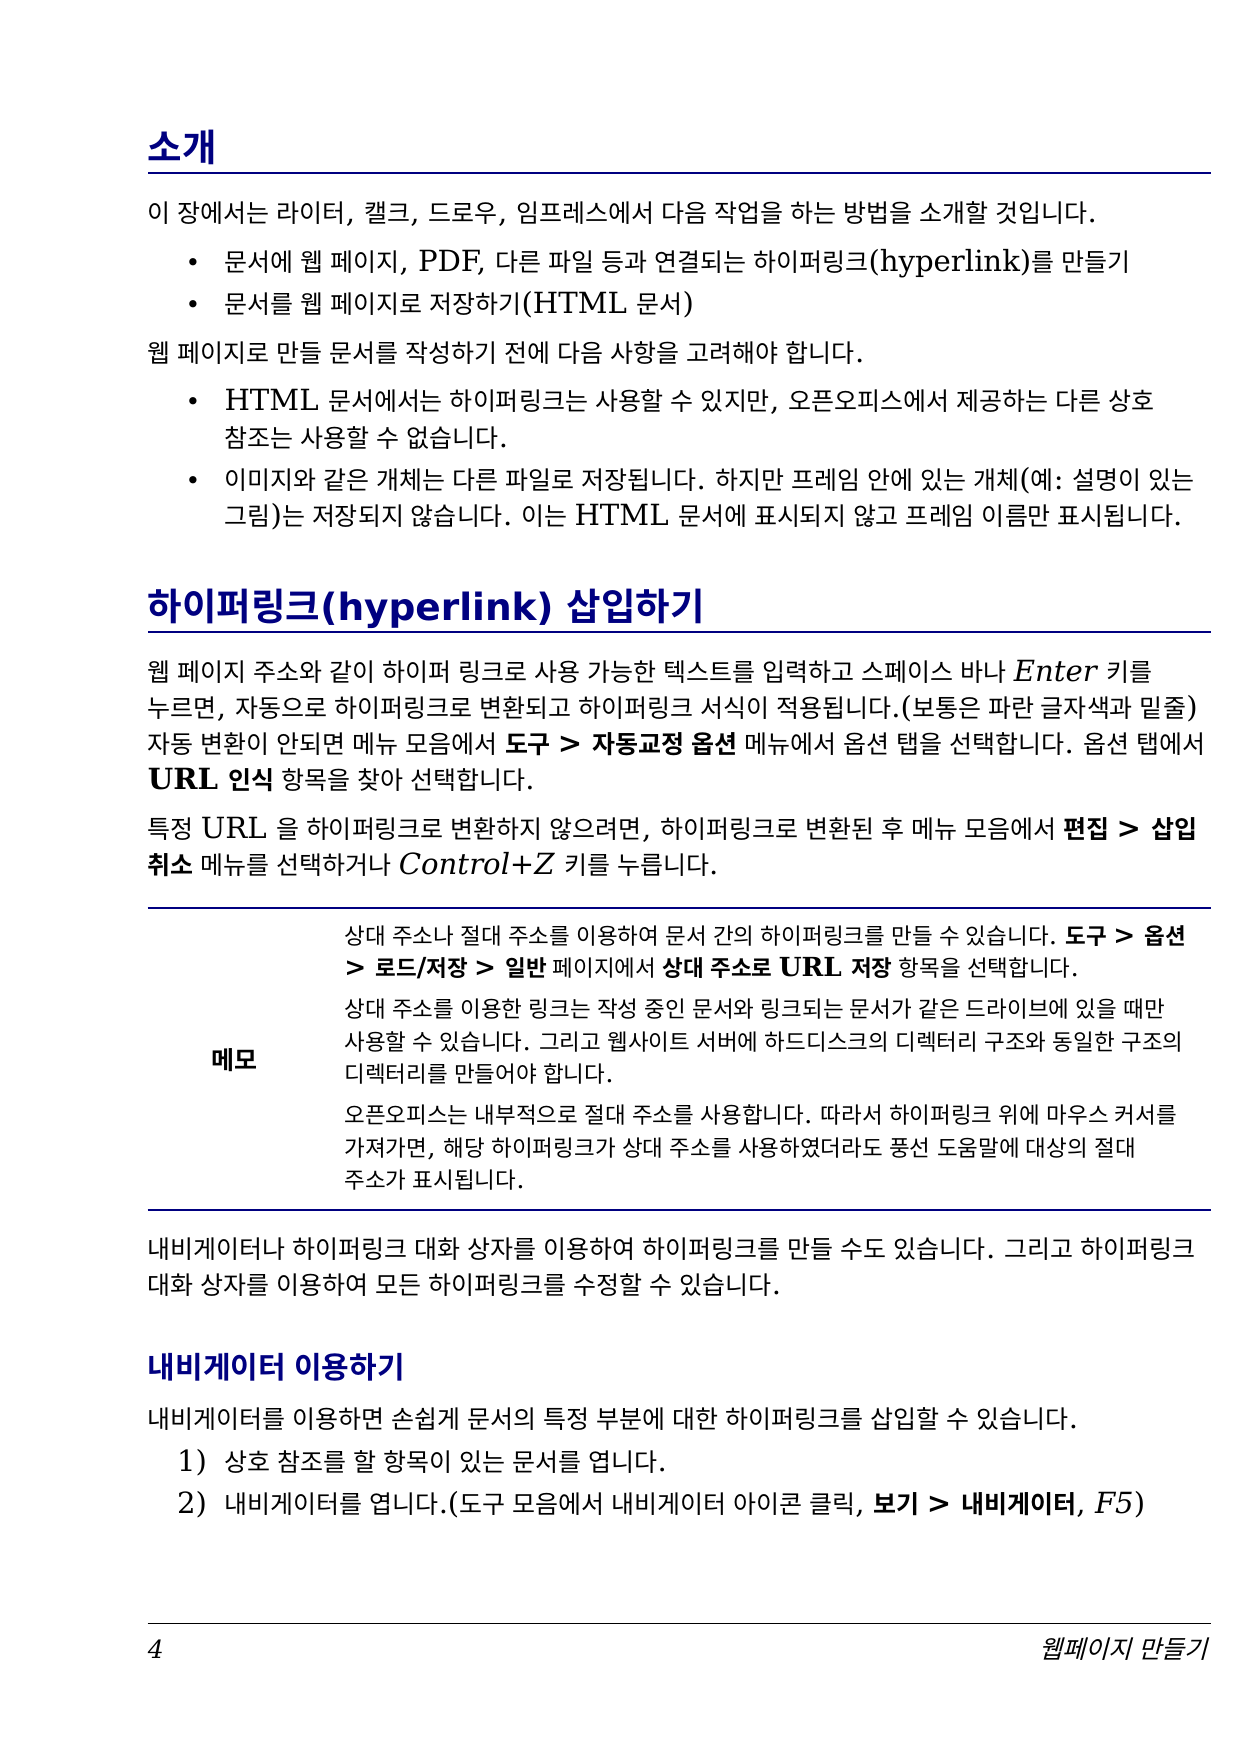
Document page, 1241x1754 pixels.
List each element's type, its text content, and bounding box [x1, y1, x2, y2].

text 웹 페이지 주소와 같이 하이퍼 링크로 사용 가능한 텍스트를 입력하고 스페이스 바나 Enter 키를 누르면, 자동으로 하이퍼링크로 변환되고 하이퍼링크 서식이 적용됩니다.(보통은 파란 글자색과 밑줄) 자동 변환이 안되면 메뉴 모음에서 도구 > 자동교정 옵션 메뉴에서 옵션 탭을 선택합니다. 옵션 탭에서 URL 인식 항목을 찾아 선택합니다. [148, 652, 1211, 797]
subtitle 내비게이터 이용하기 [148, 1343, 1211, 1387]
list 상호 참조를 할 항목이 있는 문서를 엽니다. [207, 1442, 1211, 1478]
list 내비게이터를 이용하면 손쉽게 문서의 특정 부분에 대한 하이퍼링크를 삽입할 수 있습니다. [148, 1399, 1211, 1436]
text 특정 URL 을 하이퍼링크로 변환하지 않으려면, 하이퍼링크로 변환된 후 메뉴 모음에서 편집 > 삽입 취소 메뉴를 선택하거나 Control+Z 키를 누릅니다. [148, 809, 1211, 882]
list 문서에 웹 페이지, PDF, 다른 파일 등과 연결되는 하이퍼링크(hyperlink)를 만들기 [185, 242, 1211, 278]
text 웹 페이지로 만들 문서를 작성하기 전에 다음 사항을 고려해야 합니다. [148, 333, 1211, 369]
table_header 메모 [148, 909, 321, 1208]
subtitle 하이퍼링크(hyperlink) 삽입하기 [148, 577, 1211, 631]
list 이미지와 같은 개체는 다른 파일로 저장됩니다. 하지만 프레임 안에 있는 개체(예: 설명이 있는 그림)는 저장되지 않습니다. 이는 HTML 문서에 표시되지 않고 프레임 이름만 표시됩니다. [185, 461, 1211, 533]
subtitle 소개 [148, 118, 1211, 172]
list 내비게이터를 엽니다.(도구 모음에서 내비게이터 아이콘 클릭, 보기 > 내비게이터, F5) [207, 1484, 1211, 1521]
list HTML 문서에서는 하이퍼링크는 사용할 수 있지만, 오픈오피스에서 제공하는 다른 상호 참조는 사용할 수 없습니다. [185, 382, 1211, 454]
table_header 상대 주소나 절대 주소를 이용하여 문서 간의 하이퍼링크를 만들 수 있습니다. 도구 > 옵션 > 로드/저장 > 일반 페이지에서 상대 주소로 URL 저장 항목을 선택합니다. 상대 주소를 이용한 링크는 작성 중인 문서와 링크되는 문서가 같은 드라이브에 있을 때만 사용할 수 있습니다. 그리고 웹사이트 서버에 하드디스크의 디렉터리 구조와 동일한 구조의 디렉터리를 만들어야 합니다. 오픈오피스는 내부적으로 절대 주소를 사용합니다. 따라서 하이퍼링크 위에 마우스 커서를 가져가면, 해당 하이퍼링크가 상대 주소를 사용하였더라도 풍선 도움말에 대상의 절대 주소가 표시됩니다. [321, 909, 1211, 1208]
text 이 장에서는 라이터, 캘크, 드로우, 임프레스에서 다음 작업을 하는 방법을 소개할 것입니다. [148, 193, 1211, 229]
list 문서를 웹 페이지로 저장하기(HTML 문서) [185, 284, 1211, 321]
text 내비게이터나 하이퍼링크 대화 상자를 이용하여 하이퍼링크를 만들 수도 있습니다. 그리고 하이퍼링크 대화 상자를 이용하여 모든 하이퍼링크를 수정할 수 있습니다. [148, 1229, 1211, 1302]
